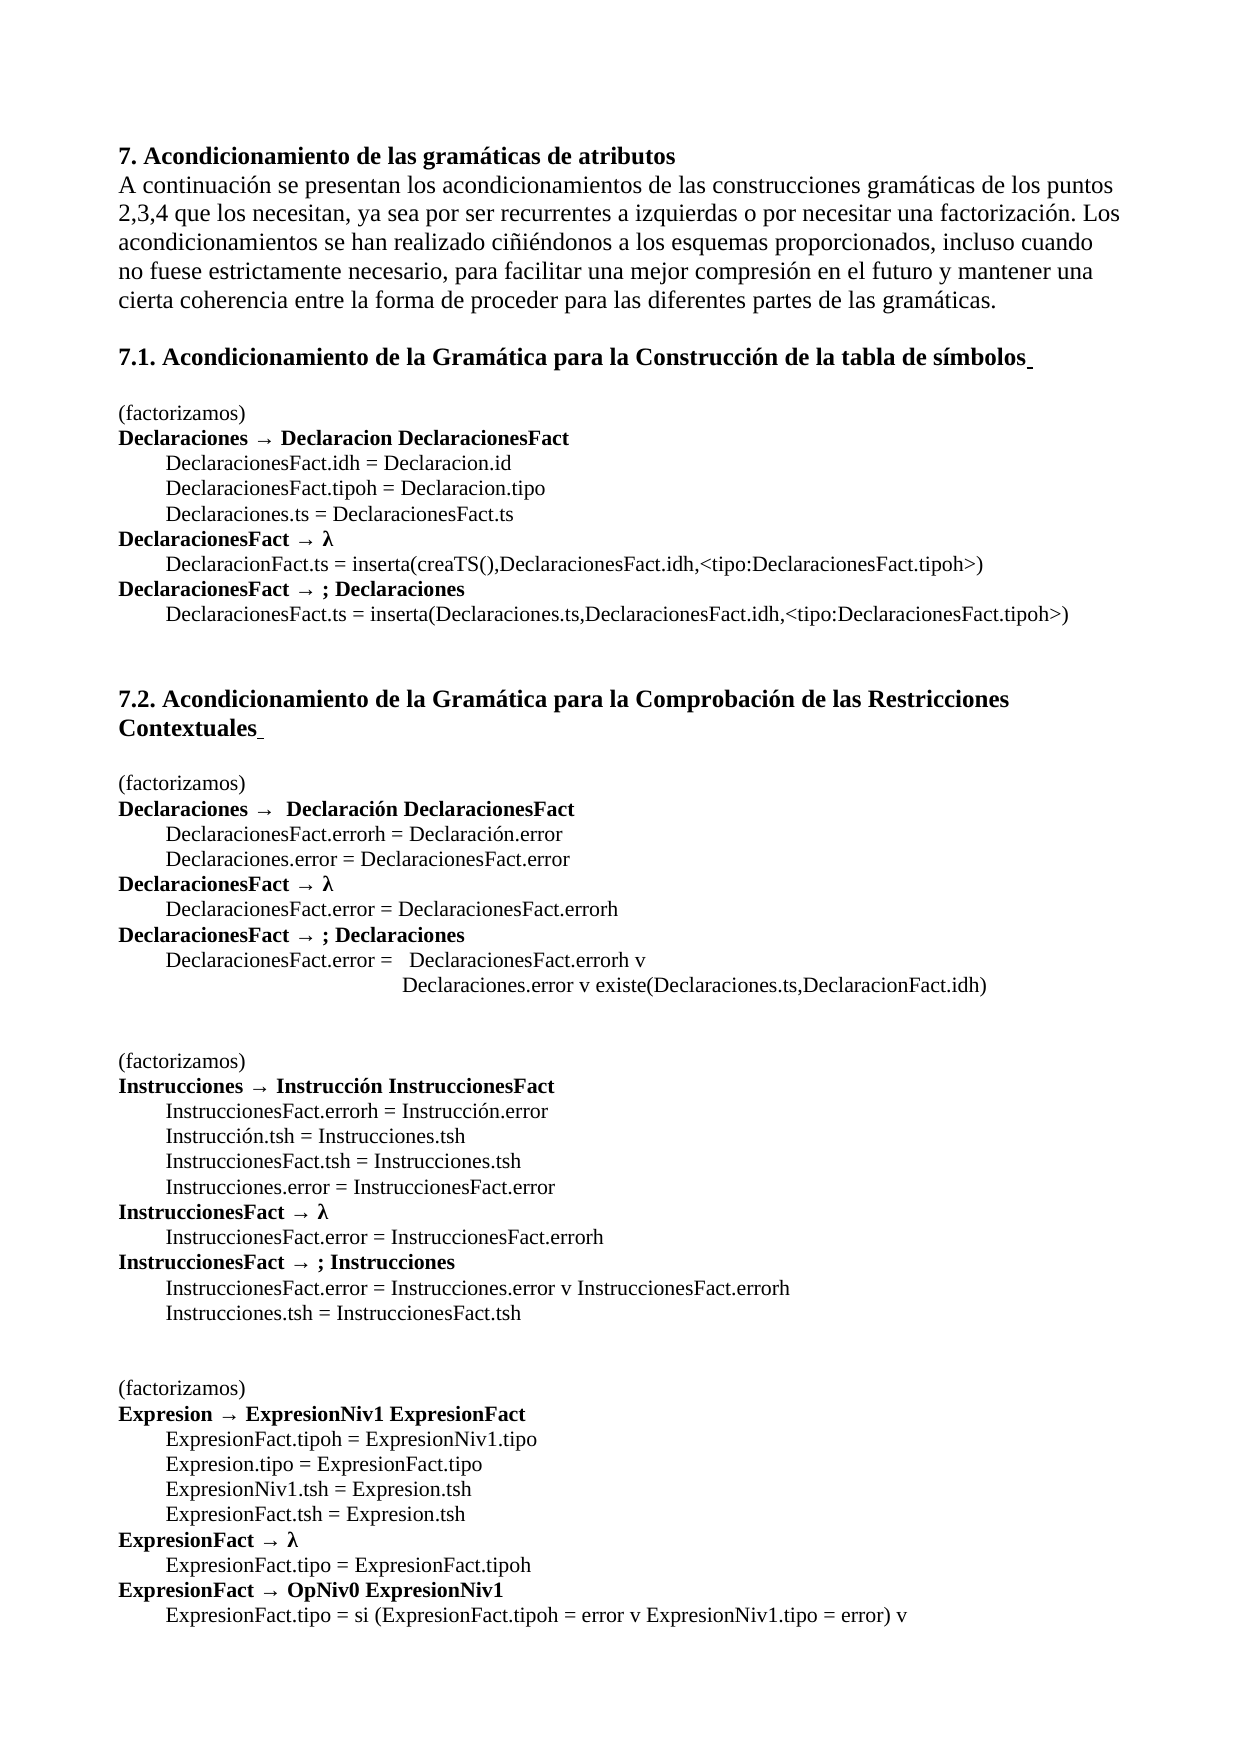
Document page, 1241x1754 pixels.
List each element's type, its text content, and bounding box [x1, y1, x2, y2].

text (factorizamos) [118, 400, 1122, 425]
text InstruccionesFact.error = Instrucciones.error v InstruccionesFact.errorh [118, 1274, 1122, 1300]
text DeclaracionFact.ts = inserta(creaTS(),DeclaracionesFact.idh,<tipo:DeclaracionesFact.tipoh>) [118, 551, 1122, 576]
text ExpresionFact.tsh = Expresion.tsh [118, 1501, 1122, 1527]
text InstruccionesFact → ; Instrucciones [118, 1249, 1122, 1274]
text Declaraciones → Declaracion DeclaracionesFact [118, 425, 1122, 450]
text InstruccionesFact.errorh = Instrucción.error [118, 1098, 1122, 1123]
text InstruccionesFact.error = InstruccionesFact.errorh [118, 1224, 1122, 1249]
text DeclaracionesFact → λ [118, 871, 1122, 896]
text DeclaracionesFact → ; Declaraciones [118, 576, 1122, 601]
text A continuación se presentan los acondicionamientos de las construcciones gramáticas de los puntos 2,3,4 que los necesitan, ya sea por ser recurrentes a izquierdas o por necesitar una factorización. Los acondicionamientos se han realizado ciñiéndonos a los esquemas proporcionados, incluso cuando no fuese estrictamente necesario, para facilitar una mejor compresión en el futuro y mantener una cierta coherencia entre la forma de proceder para las diferentes partes de las gramáticas. [118, 170, 1122, 313]
text InstruccionesFact → λ [118, 1199, 1122, 1224]
text Instrucciones → Instrucción InstruccionesFact [118, 1073, 1122, 1098]
text Expresion → ExpresionNiv1 ExpresionFact [118, 1401, 1122, 1426]
text ExpresionNiv1.tsh = Expresion.tsh [118, 1476, 1122, 1501]
text ExpresionFact.tipoh = ExpresionNiv1.tipo [118, 1426, 1122, 1451]
text Instrucciones.tsh = InstruccionesFact.tsh [118, 1300, 1122, 1325]
text DeclaracionesFact.errorh = Declaración.error [118, 821, 1122, 846]
text DeclaracionesFact → λ [118, 526, 1122, 551]
text ExpresionFact.tipo = ExpresionFact.tipoh [118, 1552, 1122, 1577]
text Declaraciones → Declaración DeclaracionesFact [118, 796, 1122, 821]
text Declaraciones.ts = DeclaracionesFact.ts [118, 501, 1122, 526]
text Declaraciones.error = DeclaracionesFact.error [118, 846, 1122, 871]
text Instrucciones.error = InstruccionesFact.error [118, 1174, 1122, 1199]
text Instrucción.tsh = Instrucciones.tsh [118, 1123, 1122, 1148]
text (factorizamos) [118, 770, 1122, 796]
text ExpresionFact → λ [118, 1527, 1122, 1552]
text DeclaracionesFact.error = DeclaracionesFact.errorh [118, 896, 1122, 922]
text DeclaracionesFact → ; Declaraciones [118, 922, 1122, 947]
text DeclaracionesFact.tipoh = Declaracion.tipo [118, 475, 1122, 501]
text ExpresionFact → OpNiv0 ExpresionNiv1 [118, 1577, 1122, 1602]
text 7.1. Acondicionamiento de la Gramática para la Construcción de la tabla de símbolos [118, 342, 1122, 371]
text ExpresionFact.tipo = si (ExpresionFact.tipoh = error v ExpresionNiv1.tipo = error) v [118, 1602, 1122, 1627]
text InstruccionesFact.tsh = Instrucciones.tsh [118, 1148, 1122, 1174]
text DeclaracionesFact.error = DeclaracionesFact.errorh v [118, 947, 1122, 972]
text DeclaracionesFact.idh = Declaracion.id [118, 450, 1122, 475]
text (factorizamos) [118, 1048, 1122, 1073]
text 7.2. Acondicionamiento de la Gramática para la Comprobación de las Restricciones Contextuales [118, 684, 1122, 742]
text DeclaracionesFact.ts = inserta(Declaraciones.ts,DeclaracionesFact.idh,<tipo:DeclaracionesFact.tipoh>) [118, 601, 1122, 627]
text (factorizamos) [118, 1375, 1122, 1401]
text 7. Acondicionamiento de las gramáticas de atributos [118, 141, 1122, 170]
text Expresion.tipo = ExpresionFact.tipo [118, 1451, 1122, 1476]
text Declaraciones.error v existe(Declaraciones.ts,DeclaracionFact.idh) [118, 972, 1122, 997]
